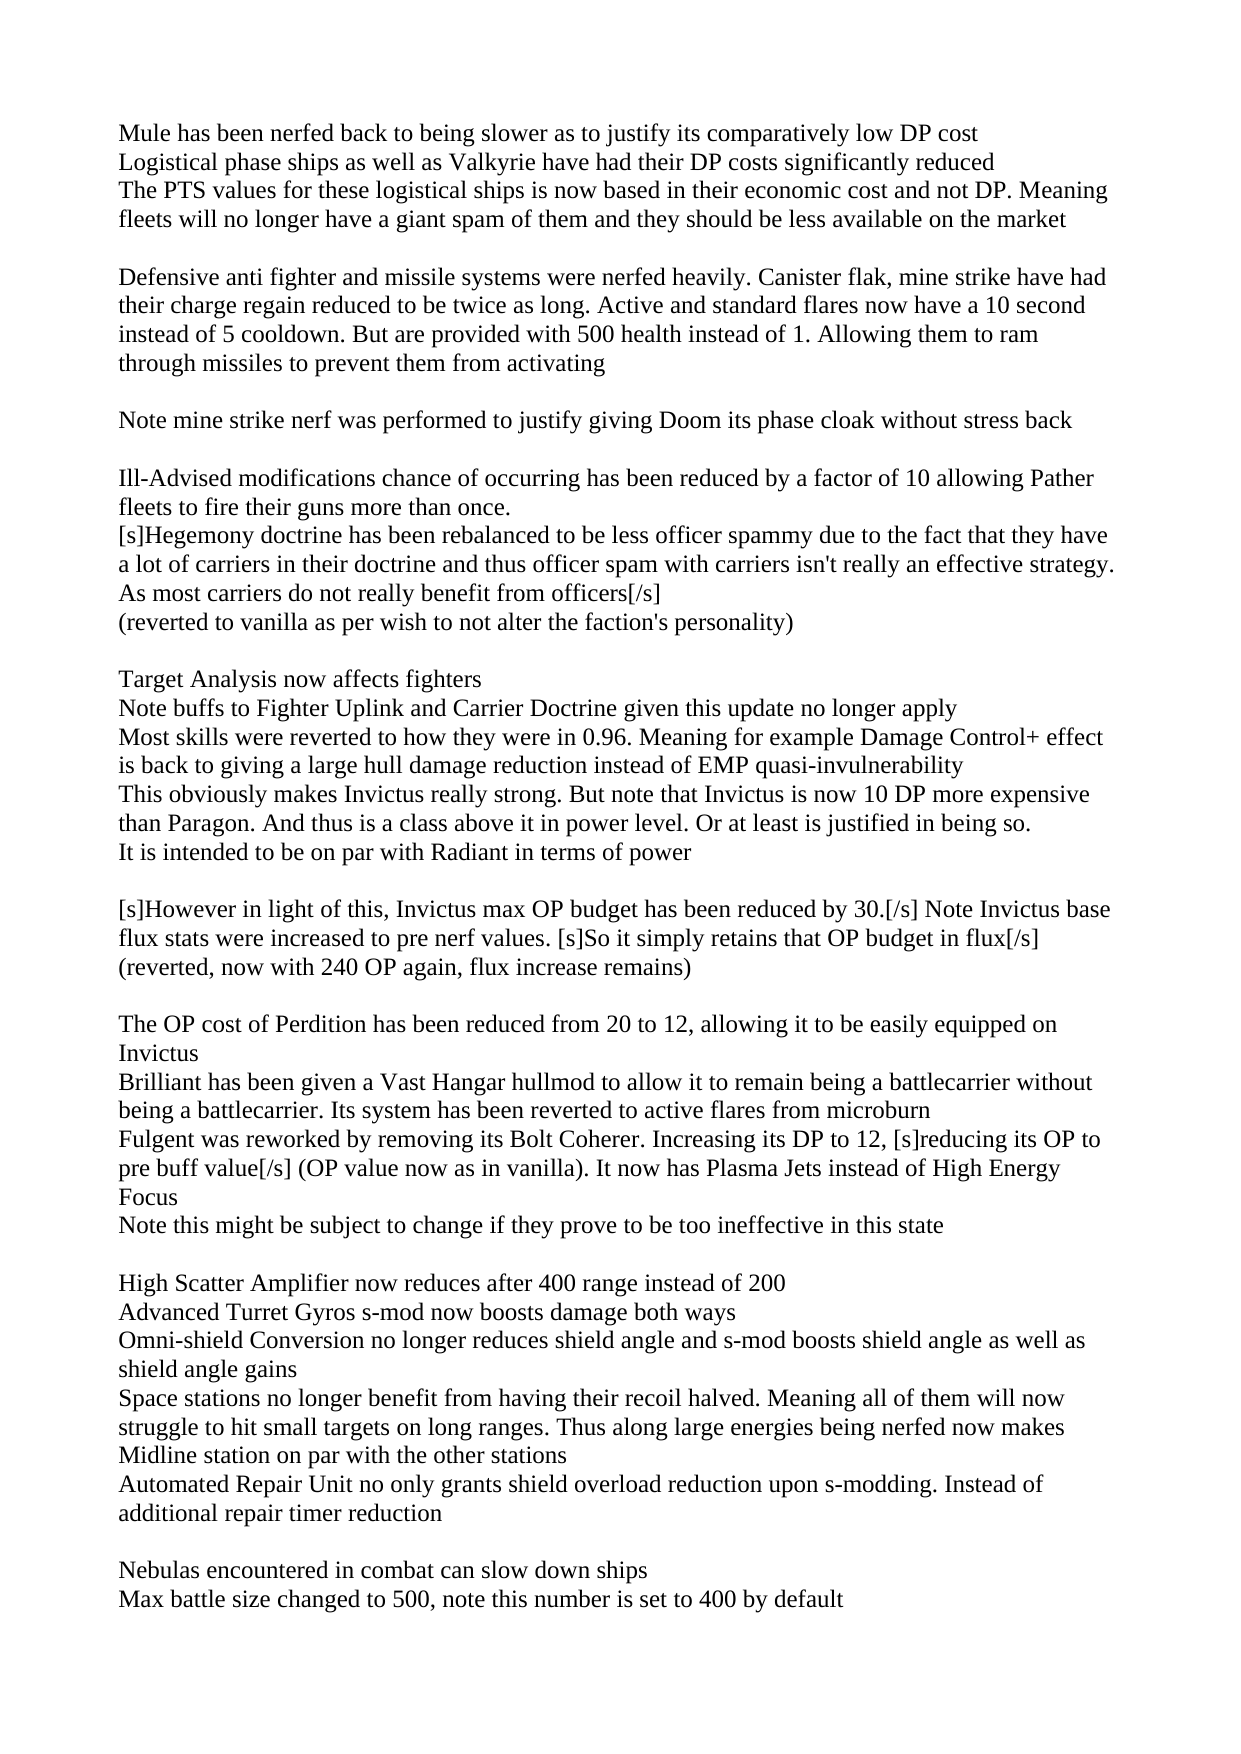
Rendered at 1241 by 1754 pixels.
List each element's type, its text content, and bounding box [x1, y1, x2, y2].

text Note buffs to Fighter Uplink and Carrier Doctrine given this update no longer apply [118, 693, 1122, 722]
text Max battle size changed to 500, note this number is set to 400 by default [118, 1584, 1122, 1613]
text Defensive anti fighter and missile systems were nerfed heavily. Canister flak, mine strike have had their charge regain reduced to be twice as long. Active and standard flares now have a 10 second instead of 5 cooldown. But are provided with 500 health instead of 1. Allowing them to ram through missiles to prevent them from activating [118, 262, 1122, 377]
text The OP cost of Perdition has been reduced from 20 to 12, allowing it to be easily equipped on Invictus [118, 1009, 1122, 1067]
text Ill-Advised modifications chance of occurring has been reduced by a factor of 10 allowing Pather fleets to fire their guns more than once. [118, 463, 1122, 521]
text It is intended to be on par with Radiant in terms of power [118, 837, 1122, 866]
text Space stations no longer benefit from having their recoil halved. Meaning all of them will now struggle to hit small targets on long ranges. Thus along large energies being nerfed now makes Midline station on par with the other stations [118, 1383, 1122, 1469]
text Nebulas encountered in combat can slow down ships [118, 1556, 1122, 1584]
text Omni-shield Conversion no longer reduces shield angle and s-mod boosts shield angle as well as shield angle gains [118, 1326, 1122, 1383]
text Mule has been nerfed back to being slower as to justify its comparatively low DP cost [118, 118, 1122, 147]
text Logistical phase ships as well as Valkyrie have had their DP costs significantly reduced [118, 147, 1122, 176]
text (reverted to vanilla as per wish to not alter the faction's personality) [118, 607, 1122, 636]
text [s]Hegemony doctrine has been rebalanced to be less officer spammy due to the fact that they have a lot of carriers in their doctrine and thus officer spam with carriers isn't really an effective strategy. As most carriers do not really benefit from officers[/s] [118, 521, 1122, 607]
text Brilliant has been given a Vast Hangar hullmod to allow it to remain being a battlecarrier without being a battlecarrier. Its system has been reverted to active flares from microburn [118, 1067, 1122, 1124]
text The PTS values for these logistical ships is now based in their economic cost and not DP. Meaning fleets will no longer have a giant spam of them and they should be less available on the market [118, 176, 1122, 233]
text Most skills were reverted to how they were in 0.96. Meaning for example Damage Control+ effect is back to giving a large hull damage reduction instead of EMP quasi-invulnerability [118, 722, 1122, 779]
text (reverted, now with 240 OP again, flux increase remains) [118, 952, 1122, 981]
text Note mine strike nerf was performed to justify giving Doom its phase cloak without stress back [118, 406, 1122, 434]
text [s]However in light of this, Invictus max OP budget has been reduced by 30.[/s] Note Invictus base flux stats were increased to pre nerf values. [s]So it simply retains that OP budget in flux[/s] [118, 894, 1122, 952]
text This obviously makes Invictus really strong. But note that Invictus is now 10 DP more expensive than Paragon. And thus is a class above it in power level. Or at least is justified in being so. [118, 779, 1122, 837]
text High Scatter Amplifier now reduces after 400 range instead of 200 [118, 1268, 1122, 1297]
text Automated Repair Unit no only grants shield overload reduction upon s-modding. Instead of additional repair timer reduction [118, 1469, 1122, 1527]
text Fulgent was reworked by removing its Bolt Coherer. Increasing its DP to 12, [s]reducing its OP to pre buff value[/s] (OP value now as in vanilla). It now has Plasma Jets instead of High Energy Focus [118, 1124, 1122, 1211]
text Note this might be subject to change if they prove to be too ineffective in this state [118, 1211, 1122, 1239]
text Advanced Turret Gyros s-mod now boosts damage both ways [118, 1297, 1122, 1326]
text Target Analysis now affects fighters [118, 664, 1122, 693]
